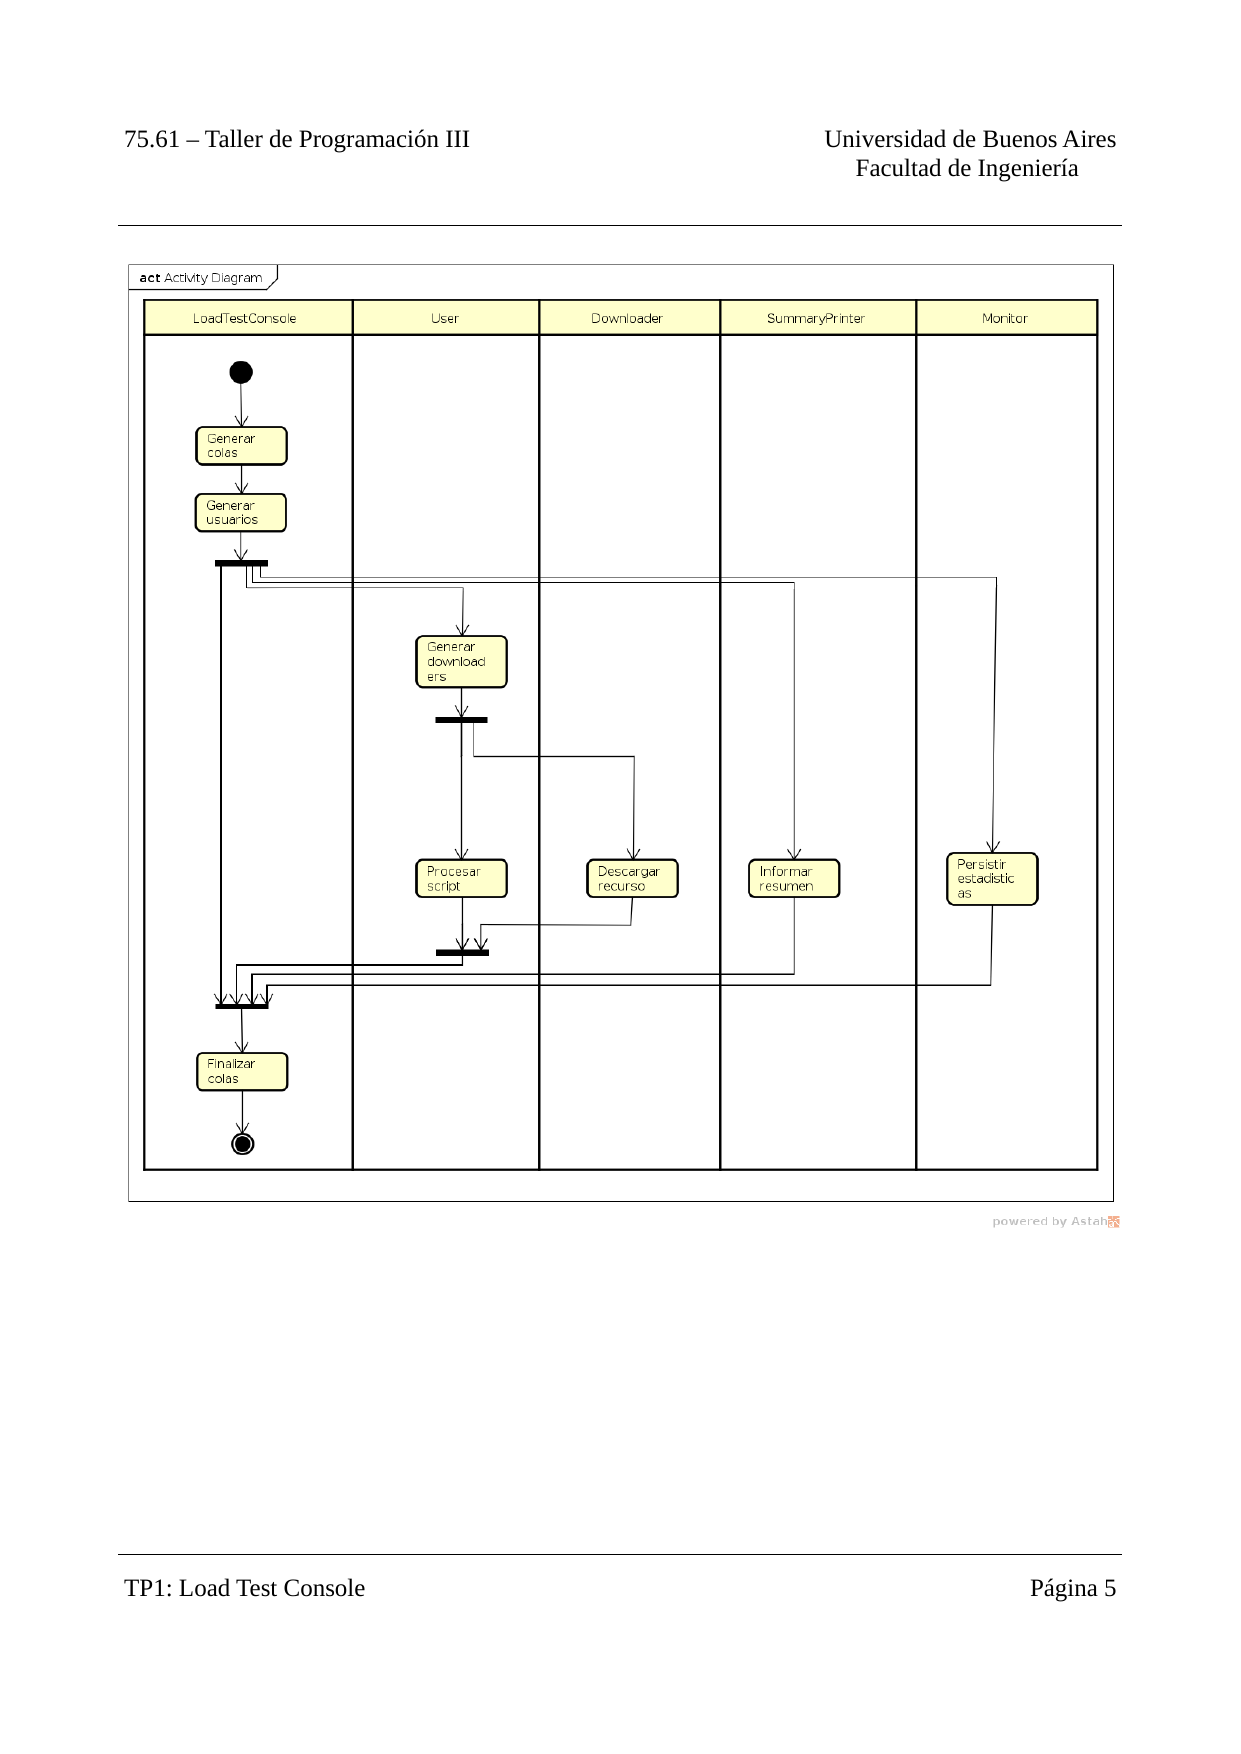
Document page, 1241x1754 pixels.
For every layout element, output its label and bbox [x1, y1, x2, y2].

picture [118, 254, 1123, 1231]
